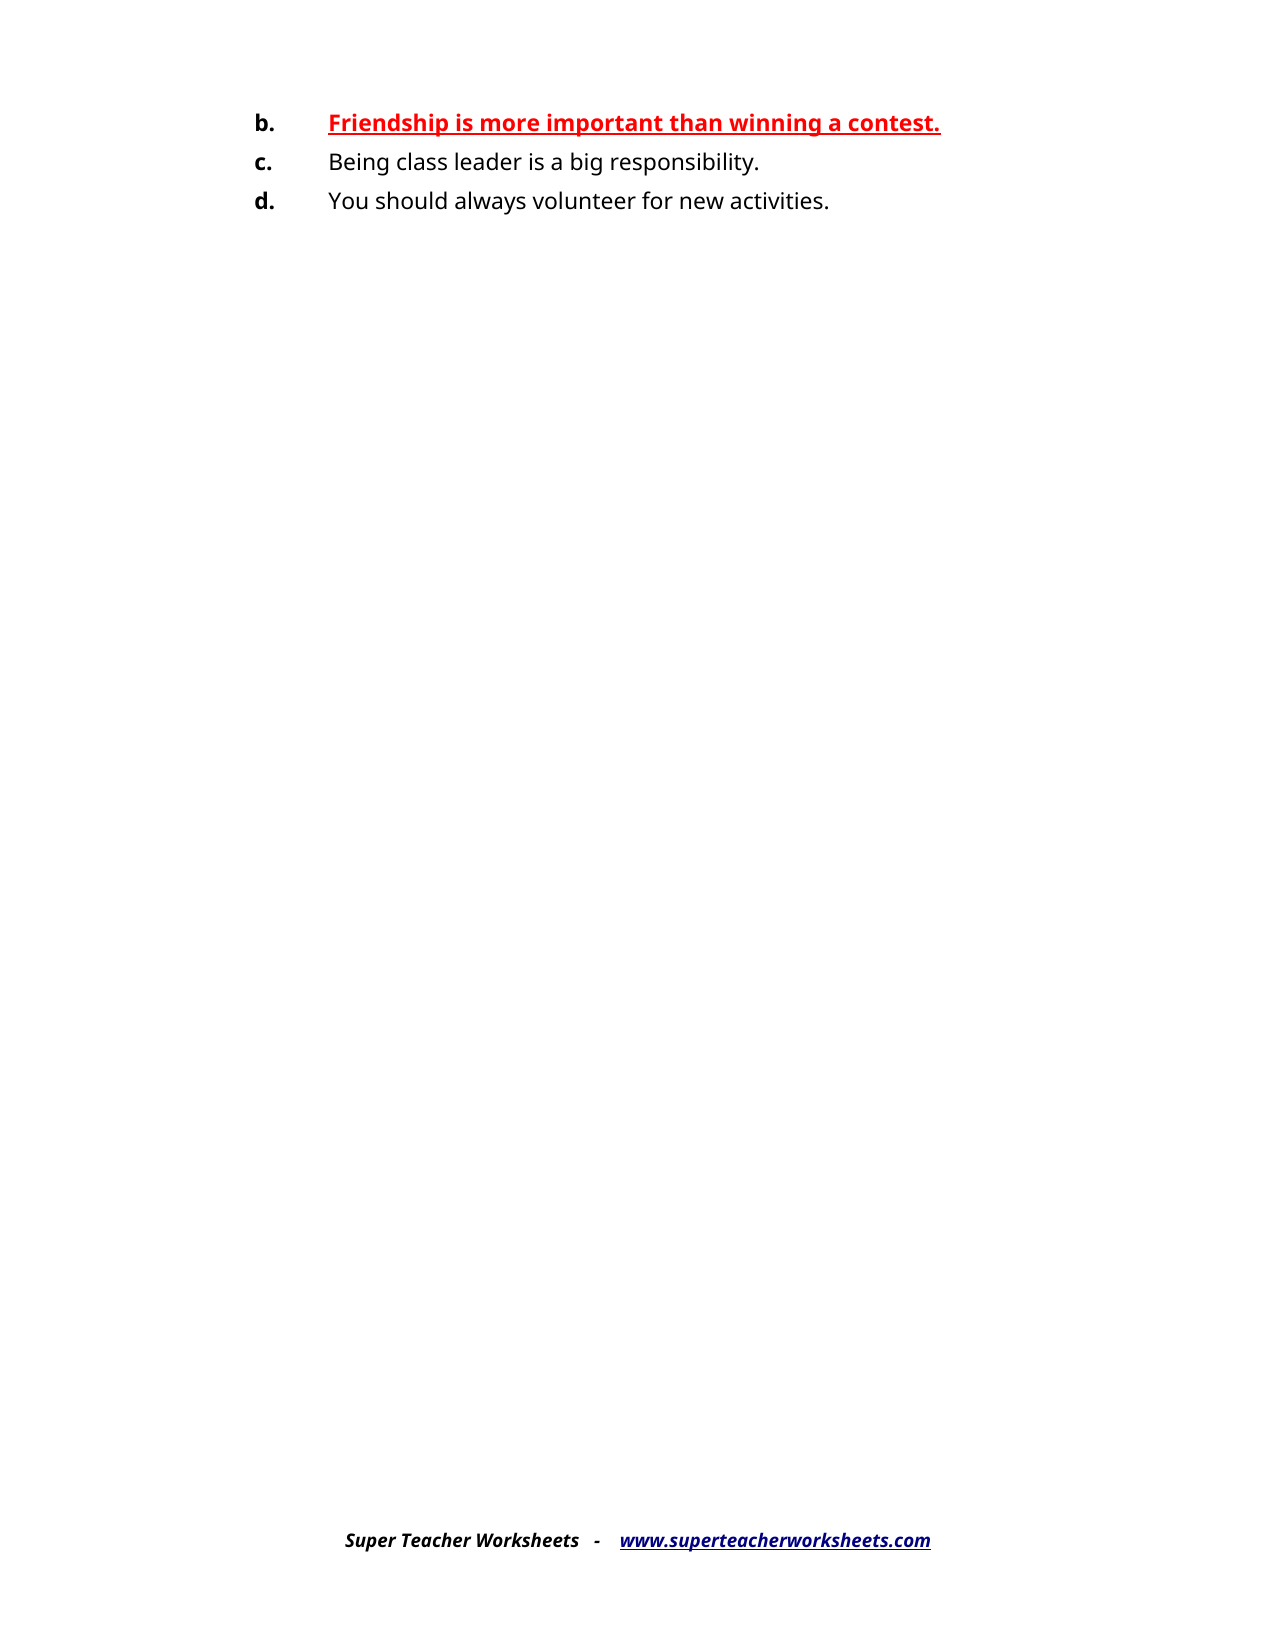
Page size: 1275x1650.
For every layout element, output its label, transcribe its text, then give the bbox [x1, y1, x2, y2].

text c. Being class leader is a big responsibility. [106, 146, 1171, 177]
text d. You should always volunteer for new activities. [106, 184, 1171, 216]
text b. Friendship is more important than winning a contest. [106, 106, 1171, 138]
